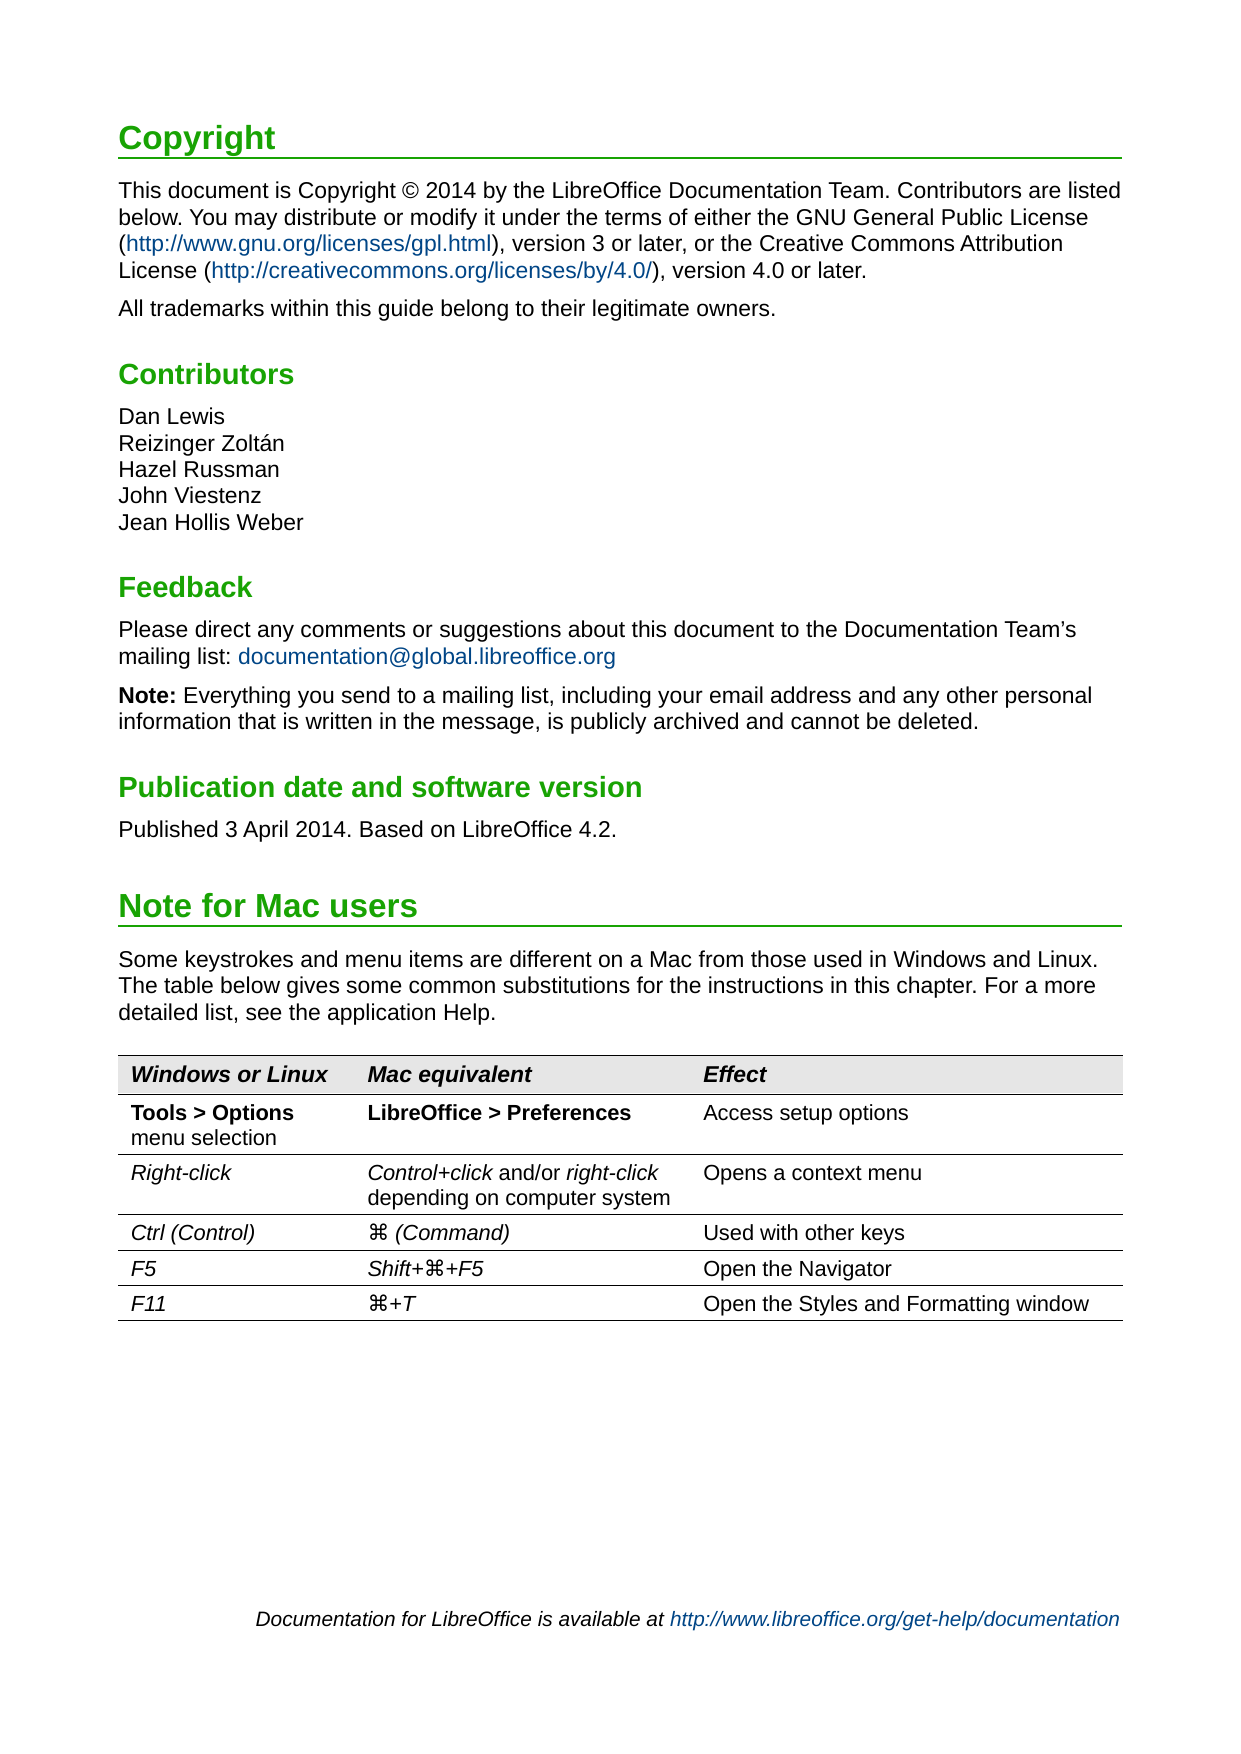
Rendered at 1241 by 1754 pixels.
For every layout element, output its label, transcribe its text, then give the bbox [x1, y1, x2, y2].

subtitle Feedback [118, 571, 1122, 604]
table_cell Open the Navigator [691, 1251, 1123, 1285]
table_cell ⌘+T [355, 1286, 691, 1320]
subtitle Contributors [118, 357, 1122, 391]
table_cell Used with other keys [691, 1215, 1123, 1250]
subtitle Note for Mac users [118, 887, 1122, 925]
table_cell F5 [118, 1251, 355, 1285]
subtitle Copyright [118, 118, 1122, 157]
table_header Mac equivalent [355, 1056, 691, 1093]
table_cell Ctrl (Control) [118, 1215, 355, 1250]
table_cell Opens a context menu [691, 1155, 1123, 1214]
table_cell F11 [118, 1286, 355, 1320]
text Some keystrokes and menu items are different on a Mac from those used in Windows and Linux. The table below gives some common substitutions for the instructions in this chapter. For a more detailed list, see the application Help. [118, 946, 1122, 1025]
text Please direct any comments or suggestions about this document to the Documentation Team’s mailing list: documentation@global.libreoffice.org [118, 616, 1122, 669]
text All trademarks within this guide belong to their legitimate owners. [118, 295, 1122, 322]
table_cell Shift+⌘+F5 [355, 1251, 691, 1285]
table_cell LibreOffice > Preferences [355, 1095, 691, 1154]
text This document is Copyright © 2014 by the LibreOffice Documentation Team. Contributors are listed below. You may distribute or modify it under the terms of either the GNU General Public License (http://www.gnu.org/licenses/gpl.html), version 3 or later, or the Creative Commons Attribution License (http://creativecommons.org/licenses/by/4.0/), version 4.0 or later. [118, 177, 1122, 283]
table_cell Tools > Options menu selection [118, 1095, 355, 1154]
text Published 3 April 2014. Based on LibreOffice 4.2. [118, 816, 1122, 842]
table_cell ⌘ (Command) [355, 1215, 691, 1250]
table_cell Right-click [118, 1155, 355, 1214]
table_cell Access setup options [691, 1095, 1123, 1154]
table_cell Control+click and/or right-click depending on computer system [355, 1155, 691, 1214]
text Note: Everything you send to a mailing list, including your email address and any other personal information that is written in the message, is publicly archived and cannot be deleted. [118, 682, 1122, 734]
table_cell Open the Styles and Formatting window [691, 1286, 1123, 1320]
table_header Windows or Linux [118, 1056, 355, 1093]
subtitle Publication date and software version [118, 770, 1122, 803]
table_header Effect [691, 1056, 1123, 1093]
text Dan Lewis Reizinger Zoltán Hazel Russman John Viestenz Jean Hollis Weber [118, 403, 1122, 535]
